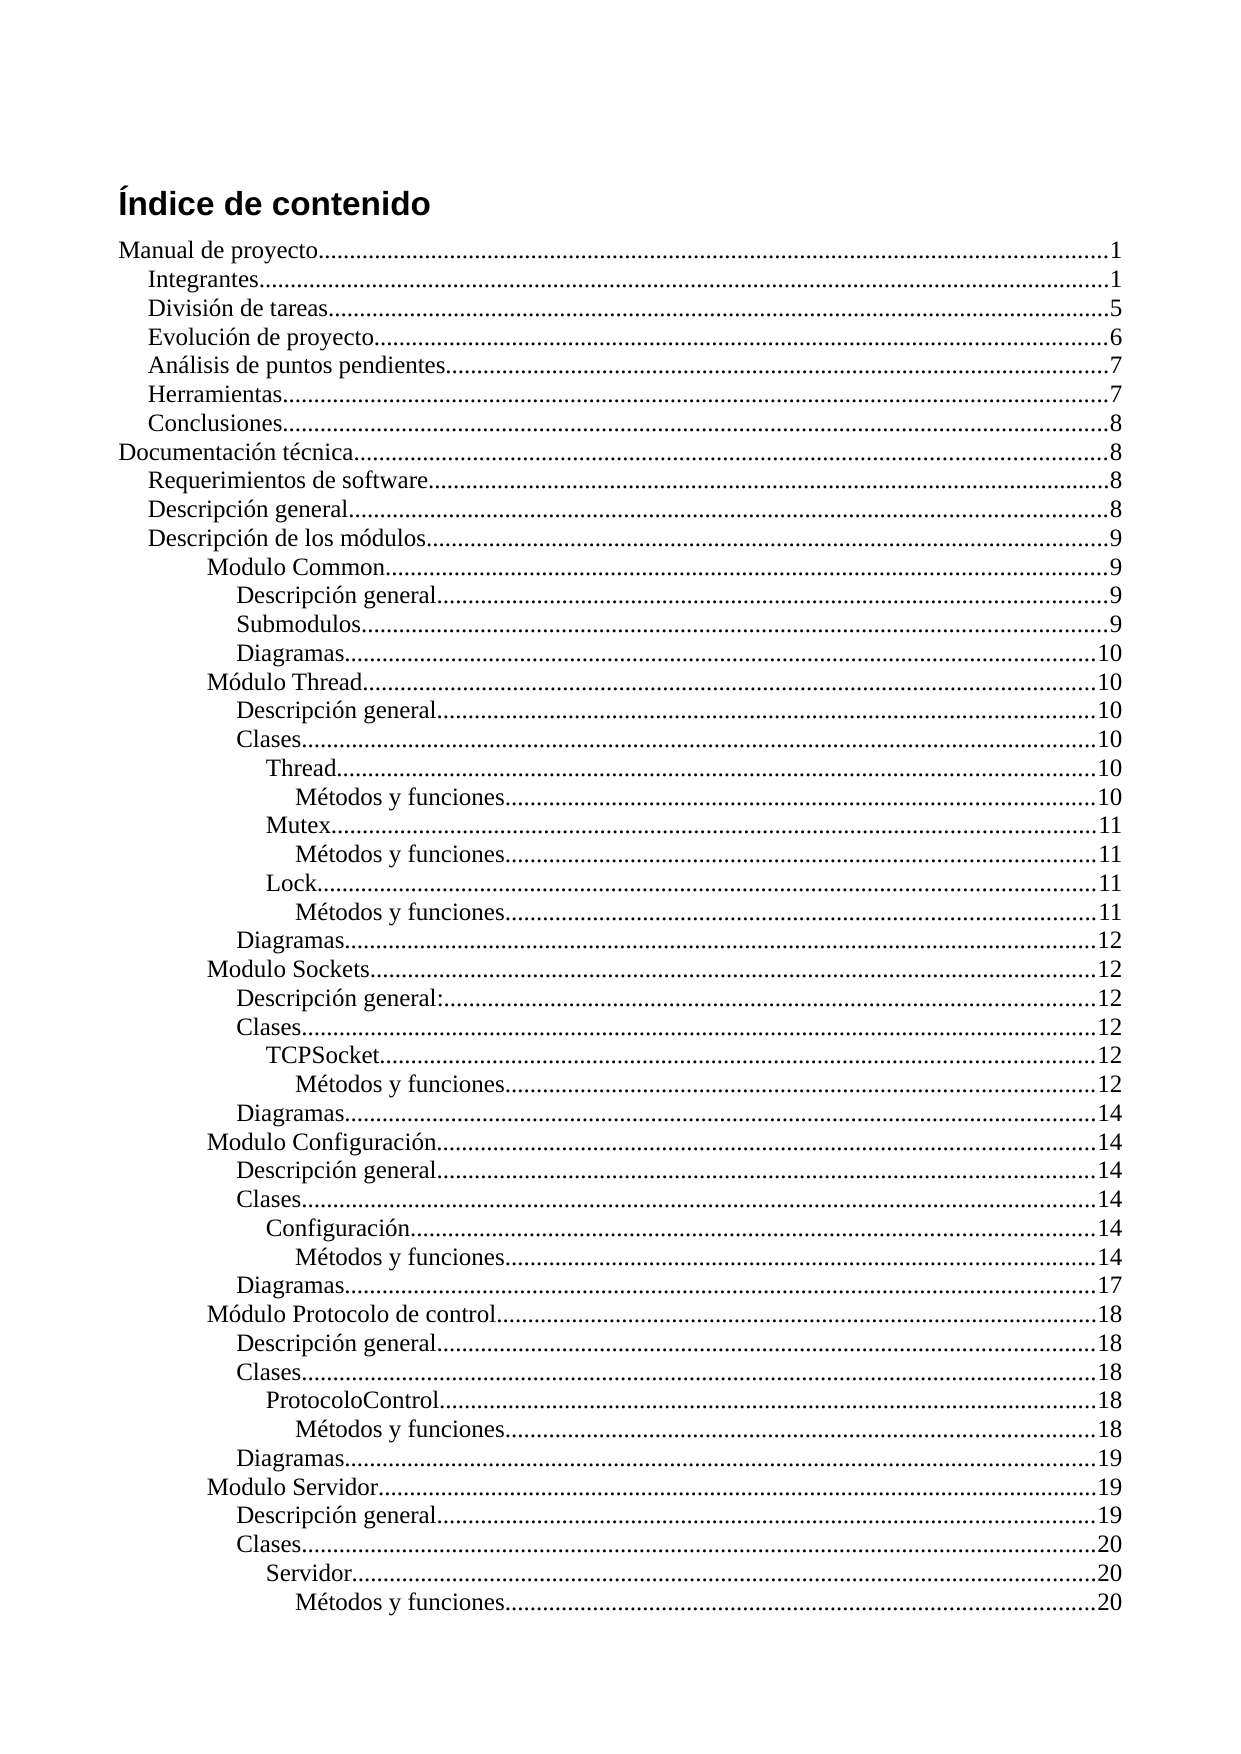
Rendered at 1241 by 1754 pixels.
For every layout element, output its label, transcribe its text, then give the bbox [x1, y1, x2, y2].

text Integrantes 1 [148, 264, 1122, 293]
text Modulo Common 9 [207, 552, 1122, 580]
text Documentación técnica 8 [118, 437, 1122, 465]
text Descripción general 10 [236, 695, 1122, 724]
text Descripción general 9 [236, 580, 1122, 609]
text TCPSocket 12 [266, 1040, 1122, 1069]
text Métodos y funciones 10 [295, 782, 1122, 810]
text ProtocoloControl 18 [266, 1385, 1122, 1414]
text Lock 11 [266, 868, 1122, 897]
text Manual de proyecto 1 [118, 235, 1122, 264]
text Descripción general 19 [236, 1500, 1122, 1529]
text Diagramas 10 [236, 638, 1122, 667]
text Descripción general 8 [148, 494, 1122, 523]
text Diagramas 14 [236, 1098, 1122, 1127]
text Thread 10 [266, 753, 1122, 782]
text Clases 14 [236, 1184, 1122, 1213]
text Métodos y funciones 11 [295, 839, 1122, 868]
text Herramientas 7 [148, 379, 1122, 408]
text División de tareas 5 [148, 293, 1122, 322]
text Descripción general 14 [236, 1155, 1122, 1184]
text Clases 20 [236, 1529, 1122, 1558]
text Requerimientos de software 8 [148, 465, 1122, 494]
text Diagramas 17 [236, 1270, 1122, 1299]
text Análisis de puntos pendientes 7 [148, 350, 1122, 379]
text Modulo Servidor 19 [207, 1472, 1122, 1500]
text Métodos y funciones 12 [295, 1069, 1122, 1098]
text Clases 10 [236, 724, 1122, 753]
text Métodos y funciones 20 [295, 1587, 1122, 1615]
text Modulo Configuración 14 [207, 1127, 1122, 1155]
text Modulo Sockets 12 [207, 954, 1122, 983]
text Módulo Thread 10 [207, 667, 1122, 695]
text Descripción general: 12 [236, 983, 1122, 1012]
text Servidor 20 [266, 1558, 1122, 1587]
text Descripción de los módulos 9 [148, 523, 1122, 552]
text Configuración 14 [266, 1213, 1122, 1242]
text Diagramas 19 [236, 1443, 1122, 1472]
text Submodulos 9 [236, 609, 1122, 638]
text Descripción general 18 [236, 1328, 1122, 1357]
text Clases 12 [236, 1012, 1122, 1040]
text Módulo Protocolo de control 18 [207, 1299, 1122, 1328]
text Mutex 11 [266, 810, 1122, 839]
text Conclusiones 8 [148, 408, 1122, 437]
text Métodos y funciones 14 [295, 1242, 1122, 1270]
text Métodos y funciones 18 [295, 1414, 1122, 1443]
subtitle Índice de contenido [118, 184, 1122, 223]
text Clases 18 [236, 1357, 1122, 1385]
text Métodos y funciones 11 [295, 897, 1122, 925]
text Diagramas 12 [236, 925, 1122, 954]
text Evolución de proyecto 6 [148, 322, 1122, 350]
